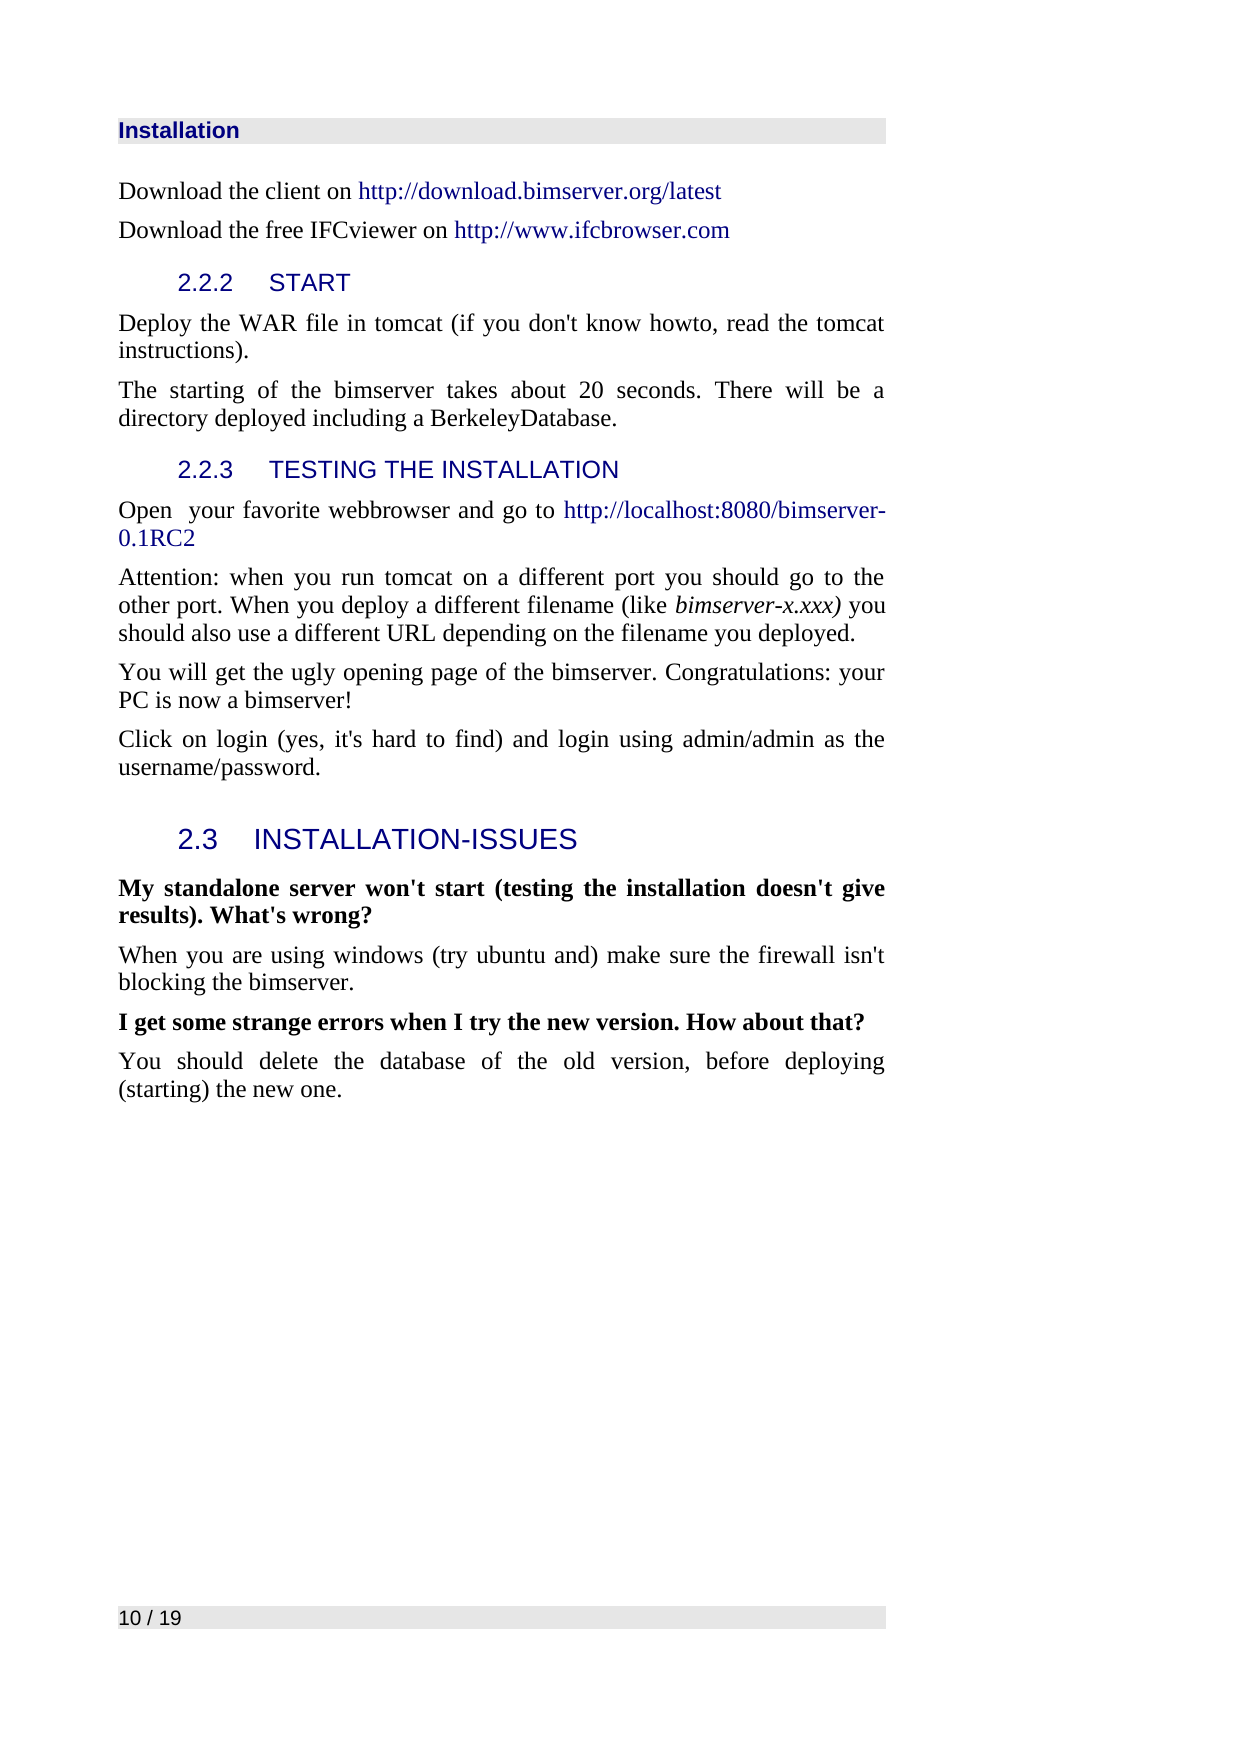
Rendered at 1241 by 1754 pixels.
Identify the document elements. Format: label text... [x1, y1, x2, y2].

subtitle Testing the installation [118, 456, 886, 484]
text You should delete the database of the old version, before deploying (starting) the new one. [118, 1047, 886, 1103]
text Deploy the WAR file in tomcat (if you don't know howto, read the tomcat instructions). [118, 309, 886, 364]
text Open your favorite webbrowser and go to http://localhost:8080/bimserver-0.1RC2 [118, 496, 886, 551]
subtitle Start [118, 269, 886, 297]
text Download the free IFCviewer on http://www.ifcbrowser.com [118, 217, 886, 244]
subtitle Installation-issues [118, 823, 886, 856]
text My standalone server won't start (testing the installation doesn't give results). What's wrong? [118, 874, 886, 929]
text When you are using windows (try ubuntu and) make sure the firewall isn't blocking the bimserver. [118, 941, 886, 996]
text You will get the ugly opening page of the bimserver. Congratulations: your PC is now a bimserver! [118, 658, 886, 713]
text Click on login (yes, it's hard to find) and login using admin/admin as the username/password. [118, 725, 886, 781]
text Attention: when you run tomcat on a different port you should go to the other port. When you deploy a different filename (like bimserver-x.xxx) you should also use a different URL depending on the filename you deployed. [118, 563, 886, 646]
text The starting of the bimserver takes about 20 seconds. There will be a directory deployed including a BerkeleyDatabase. [118, 376, 886, 431]
text Download the client on http://download.bimserver.org/latest [118, 177, 886, 205]
text I get some strange errors when I try the new version. How about that? [118, 1008, 886, 1036]
